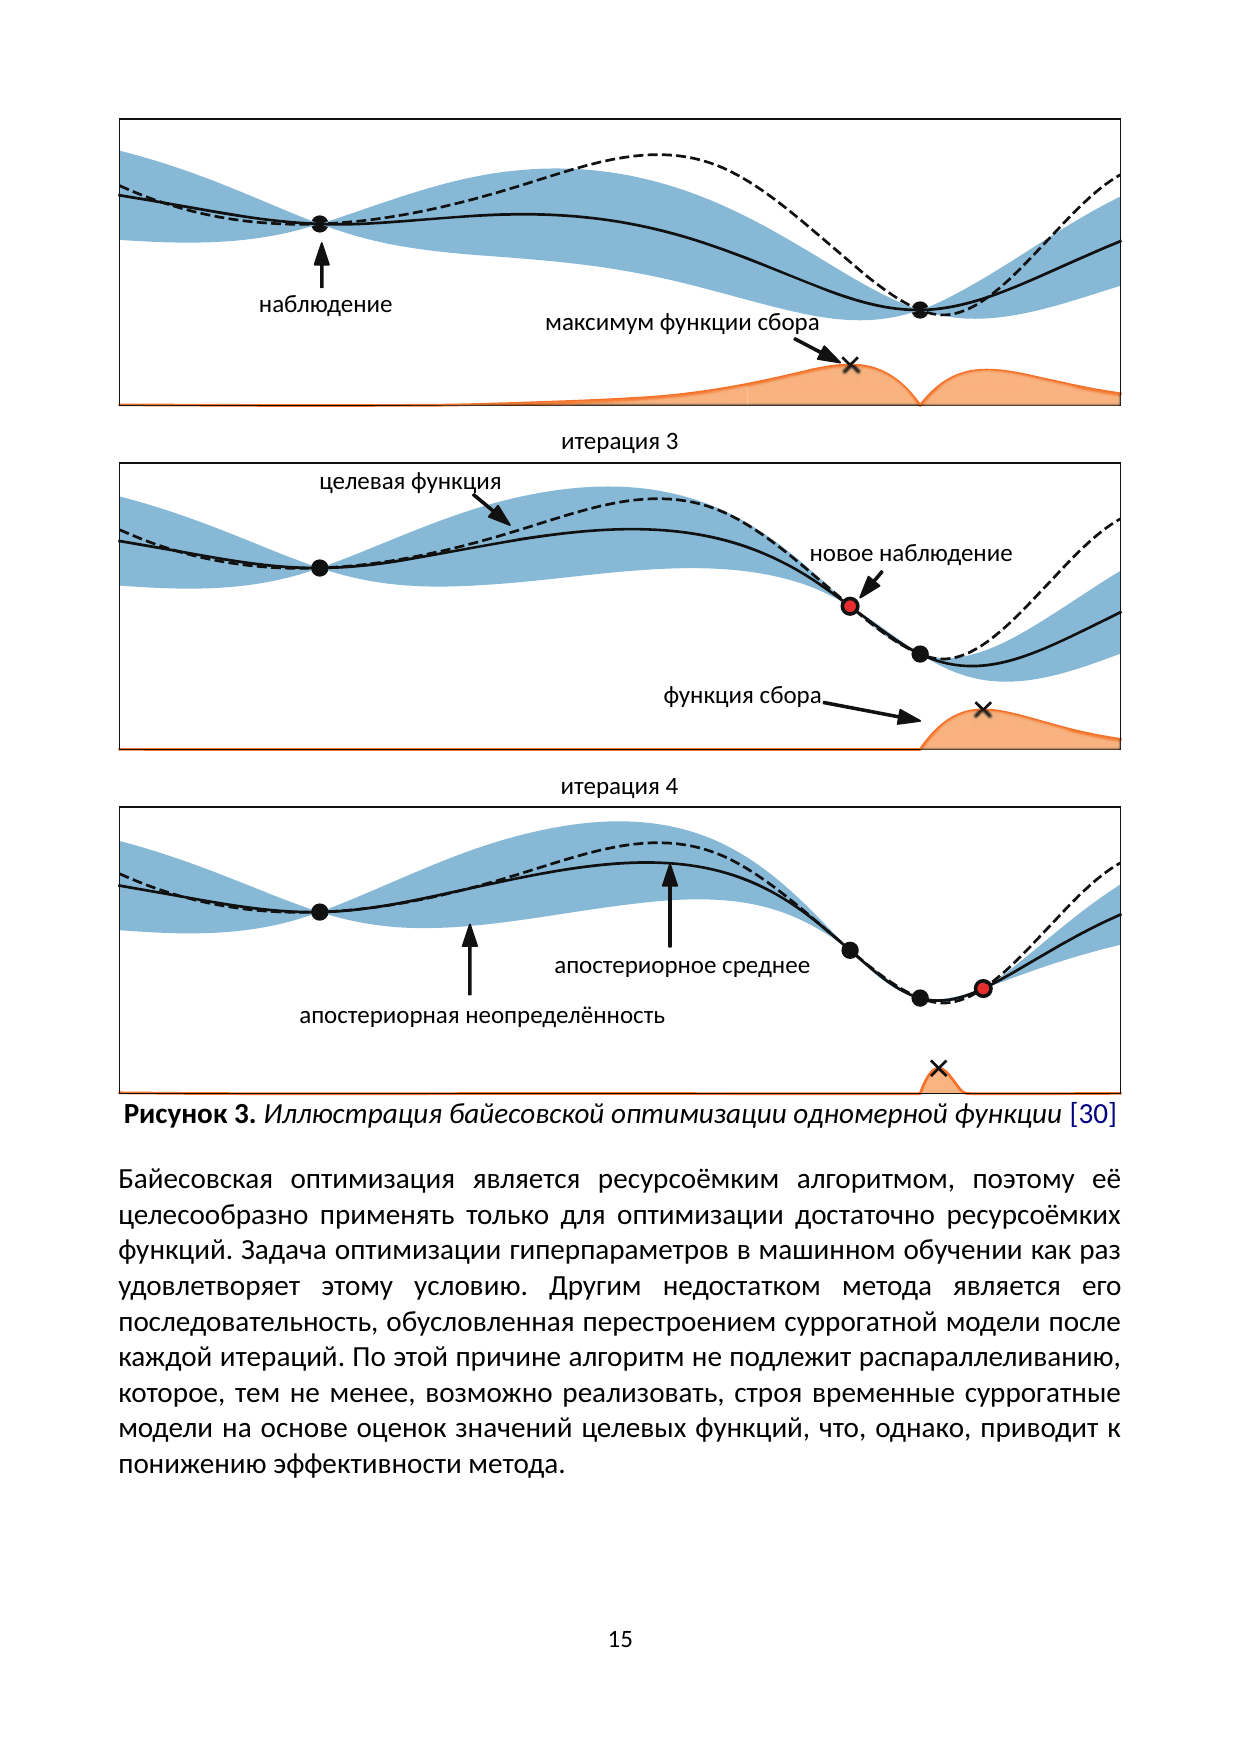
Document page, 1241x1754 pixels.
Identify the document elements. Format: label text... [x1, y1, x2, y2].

text Рисунок 3. Иллюстрация байесовской оптимизации одномерной функции [30] [120, 808, 1120, 999]
text Рисунок 3. Иллюстрация байесовской оптимизации одномерной функции [30] [118, 741, 1122, 913]
text Рисунок 3. Иллюстрация байесовской оптимизации одномерной функции [30] [120, 227, 1120, 404]
text Рисунок 3. Иллюстрация байесовской оптимизации одномерной функции [30] [120, 120, 1120, 306]
text Рисунок 3. Иллюстрация байесовской оптимизации одномерной функции [30] [120, 569, 1120, 748]
text Рисунок 3. Иллюстрация байесовской оптимизации одномерной функции [30] [120, 900, 1120, 1092]
text Рисунок 3. Иллюстрация байесовской оптимизации одномерной функции [30] [120, 464, 1120, 657]
text Рисунок 3. Иллюстрация байесовской оптимизации одномерной функции [30] [118, 1094, 1122, 1131]
text Рисунок 3. Иллюстрация байесовской оптимизации одномерной функции [30] [118, 396, 1122, 610]
text Байесовская оптимизация является ресурсоёмким алгоритмом, поэтому её целесообразно применять только для оптимизации достаточно ресурсоёмких функций. Задача оптимизации гиперпараметров в машинном обучении как раз удовлетворяет этому условию. Другим недостатком метода является его последовательность, обусловленная перестроением суррогатной модели после каждой итераций. По этой причине алгоритм не подлежит распараллеливанию, которое, тем не менее, возможно реализовать, строя временные суррогатные модели на основе оценок значений целевых функций, что, однако, приводит к понижению эффективности метода. [118, 1160, 1122, 1481]
